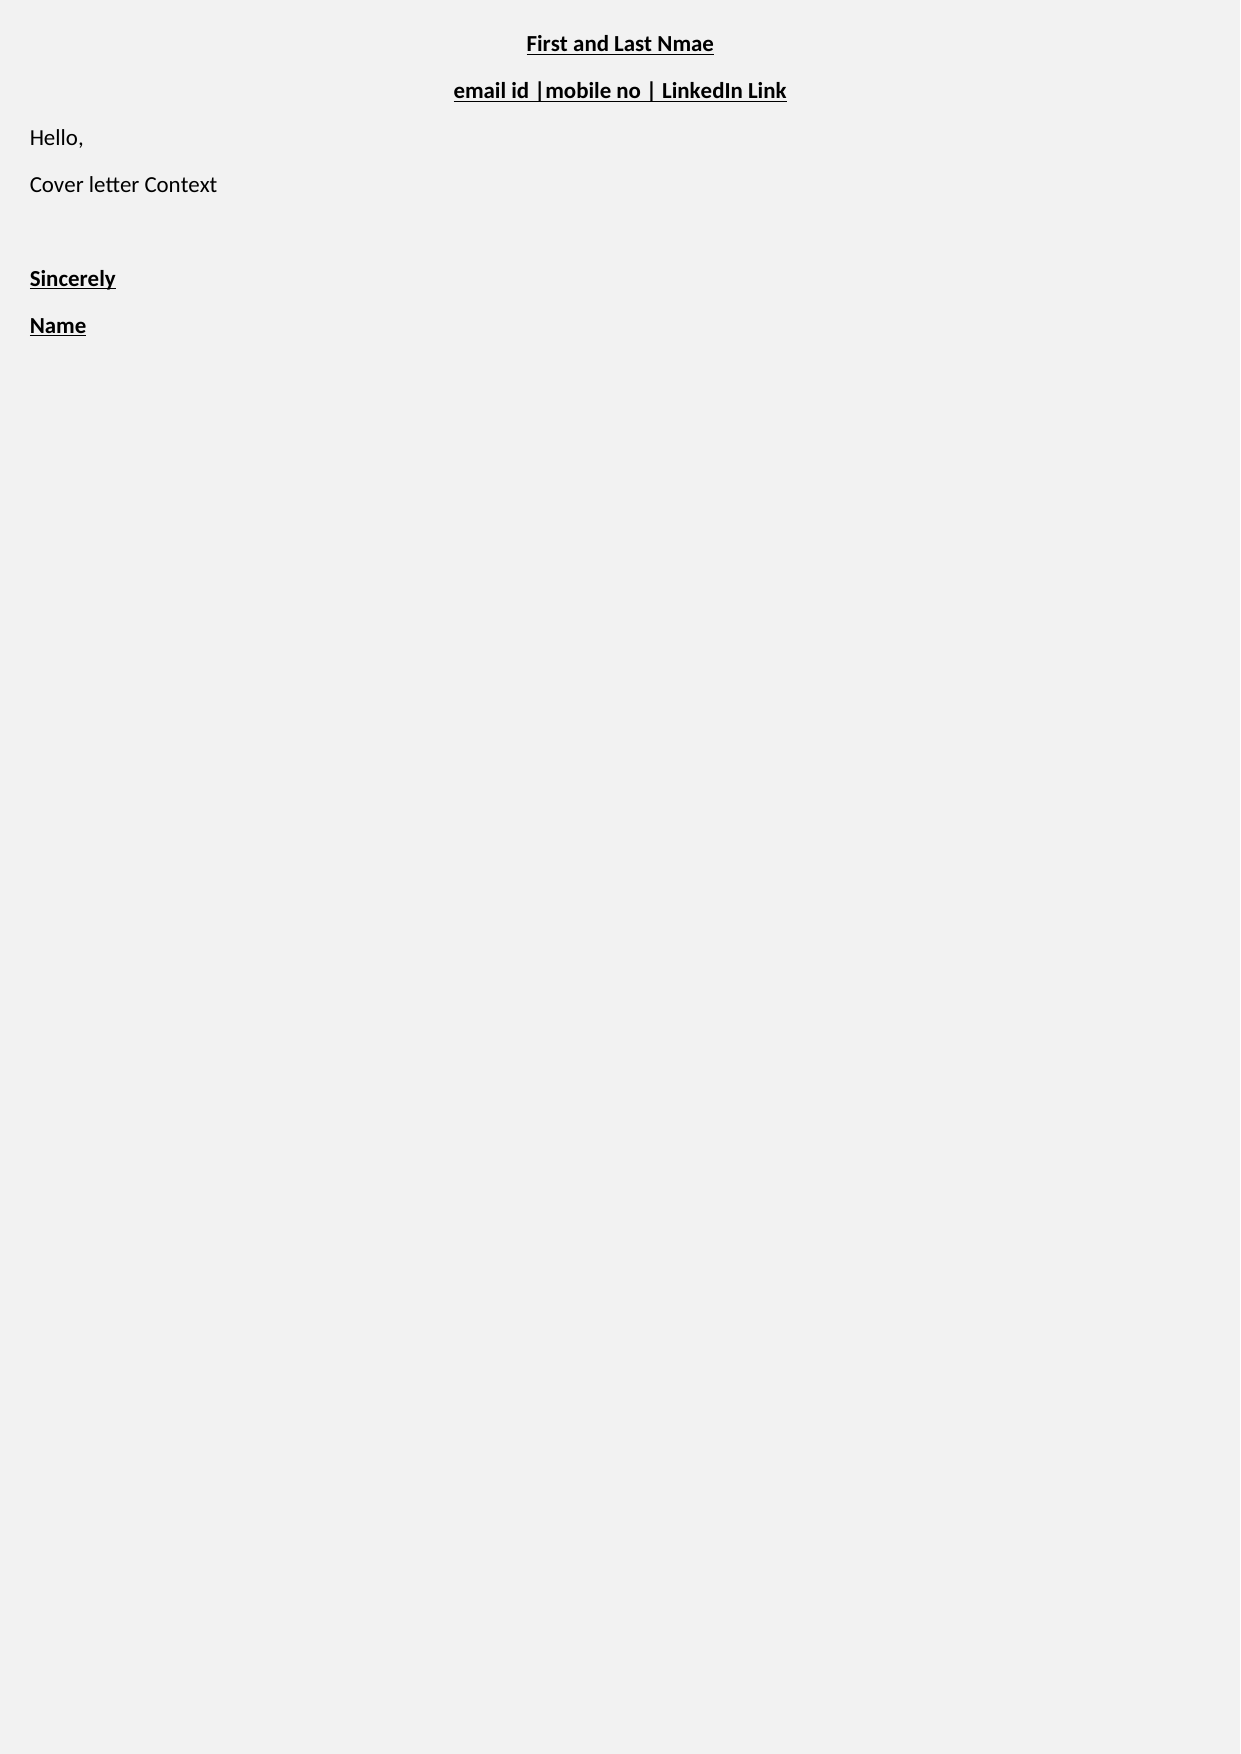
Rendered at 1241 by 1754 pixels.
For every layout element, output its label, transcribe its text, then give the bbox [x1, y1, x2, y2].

text email id |mobile no | LinkedIn Link [29, 76, 1211, 104]
text First and Last Nmae [29, 29, 1211, 57]
text Hello, [29, 123, 1211, 151]
text Name [29, 311, 1211, 339]
text Cover letter Context [29, 170, 1211, 198]
text Sincerely [29, 264, 1211, 292]
